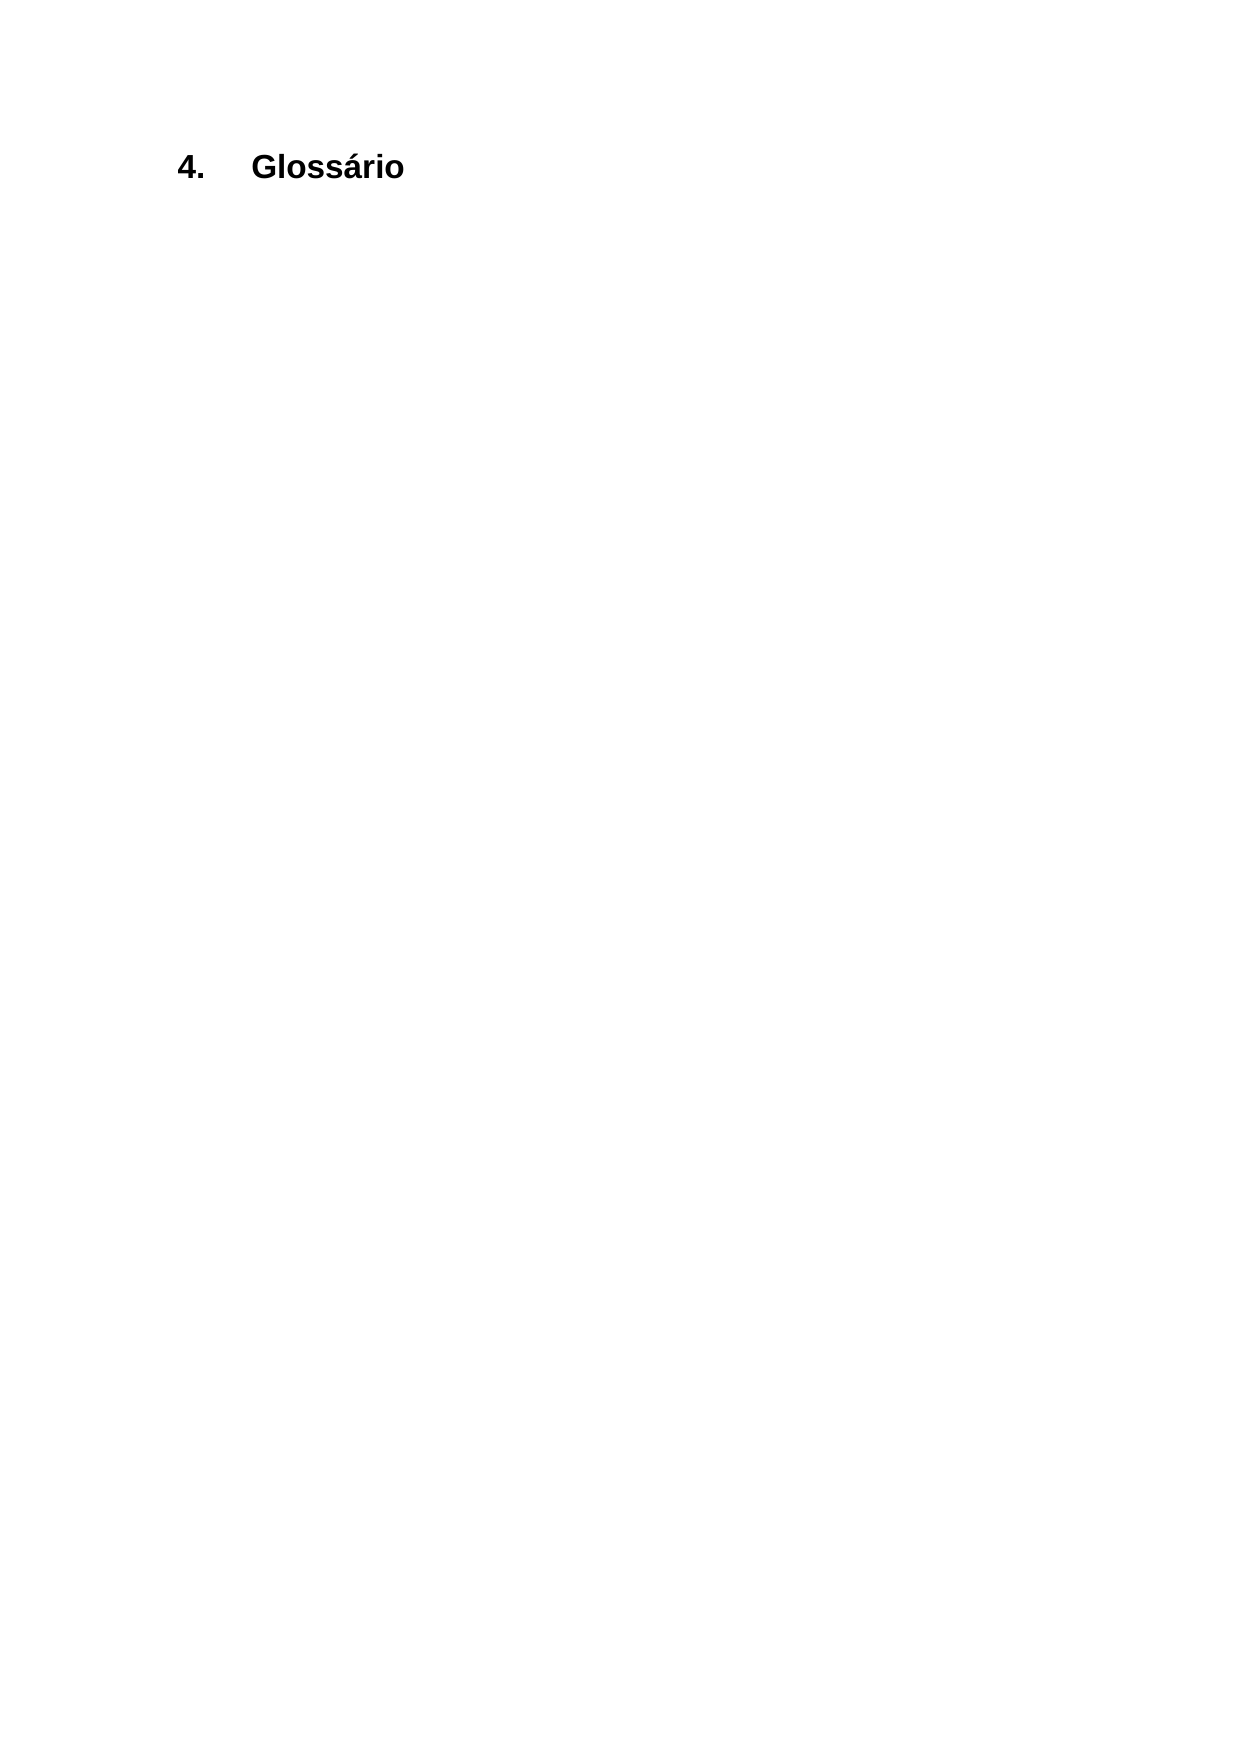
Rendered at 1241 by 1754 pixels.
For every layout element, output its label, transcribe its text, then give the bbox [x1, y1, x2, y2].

text 4. Glossário [177, 148, 1063, 186]
